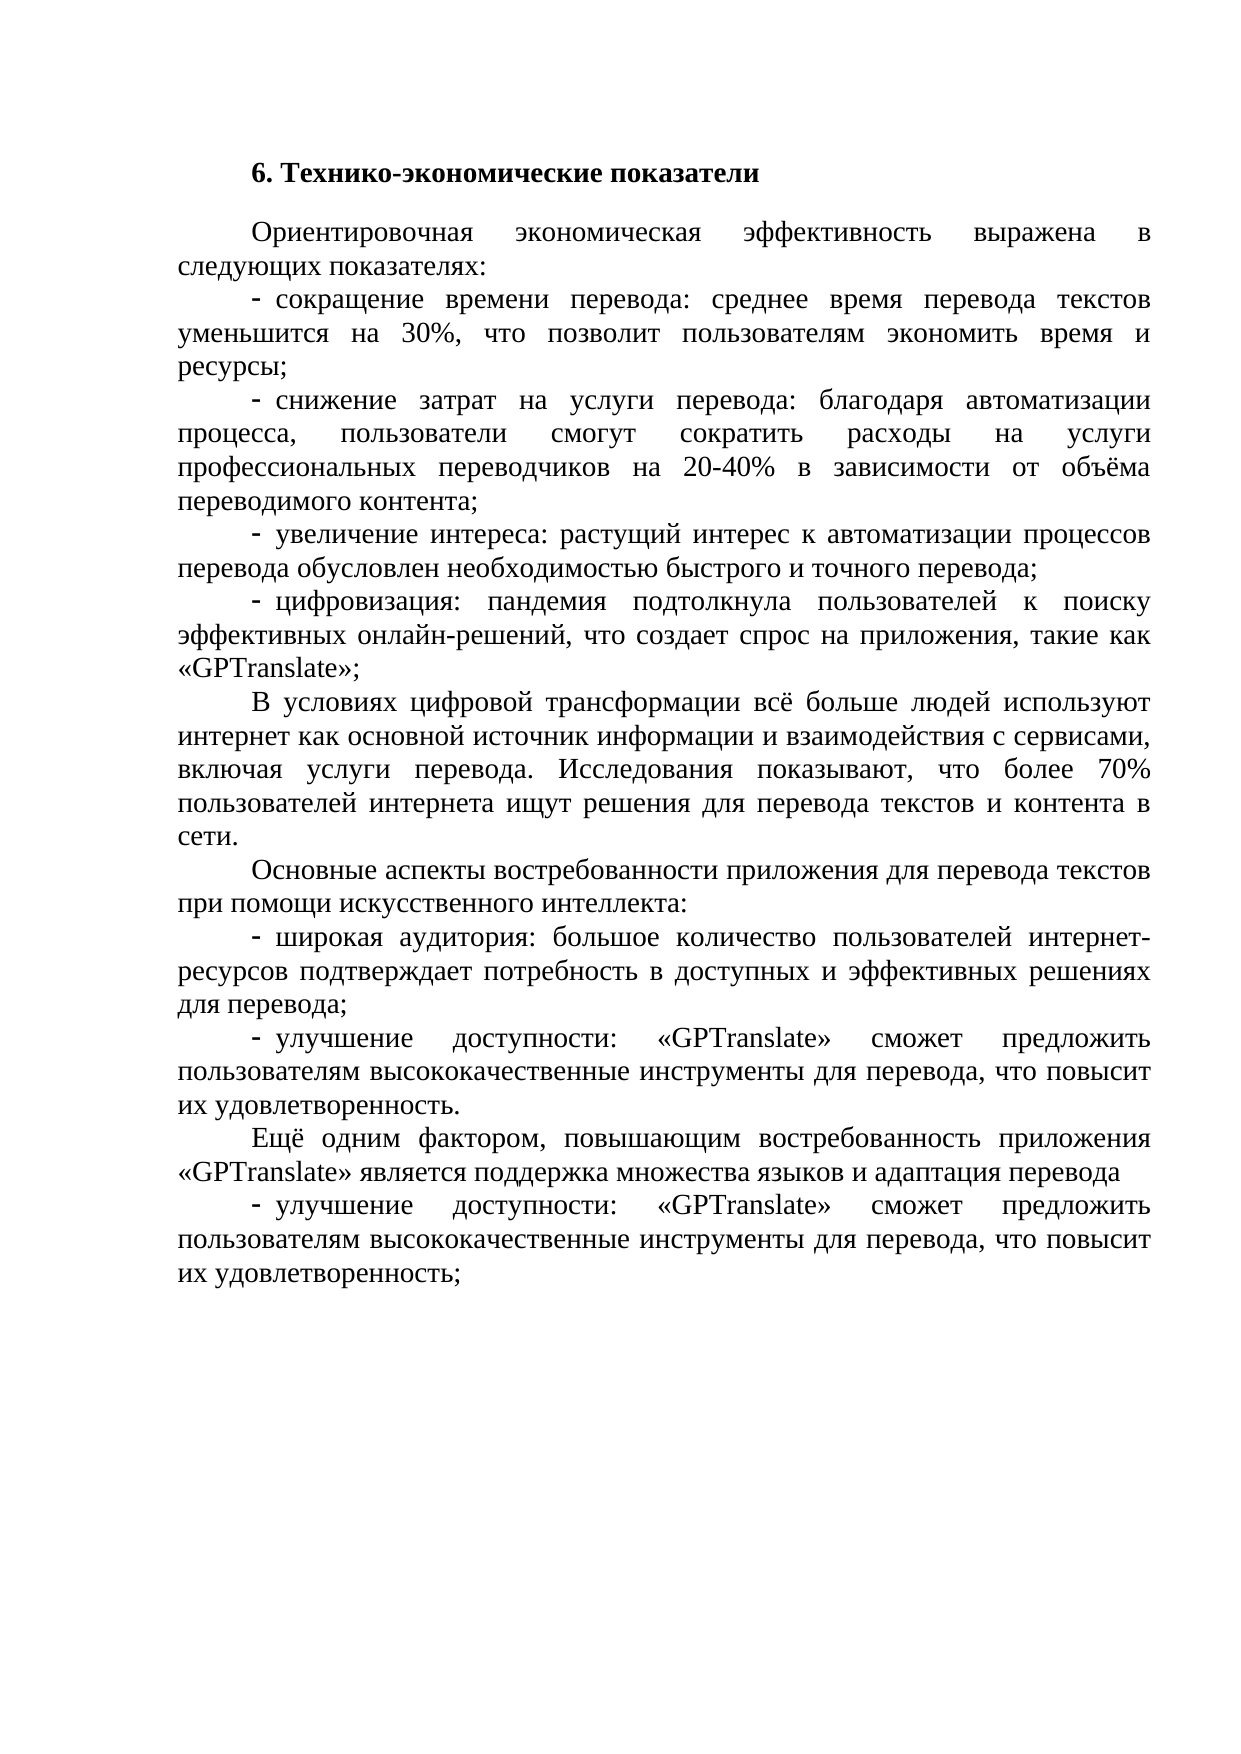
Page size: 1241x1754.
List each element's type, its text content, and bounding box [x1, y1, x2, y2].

list улучшение доступности: «GPTranslate» сможет предложить пользователям высококачественные инструменты для перевода, что повысит их удовлетворенность. [177, 1020, 1152, 1120]
text Основные аспекты востребованности приложения для перевода текстов при помощи искусственного интеллекта: [177, 852, 1152, 919]
list широкая аудитория: большое количество пользователей интернет-ресурсов подтверждает потребность в доступных и эффективных решениях для перевода; [177, 919, 1152, 1020]
list снижение затрат на услуги перевода: благодаря автоматизации процесса, пользователи смогут сократить расходы на услуги профессиональных переводчиков на 20-40% в зависимости от объёма переводимого контента; [177, 382, 1152, 516]
text Ещё одним фактором, повышающим востребованность приложения «GPTranslate» является поддержка множества языков и адаптация перевода [177, 1120, 1152, 1187]
list улучшение доступности: «GPTranslate» сможет предложить пользователям высококачественные инструменты для перевода, что повысит их удовлетворенность; [177, 1187, 1152, 1288]
list сокращение времени перевода: среднее время перевода текстов уменьшится на 30%, что позволит пользователям экономить время и ресурсы; [177, 281, 1152, 382]
text В условиях цифровой трансформации всё больше людей используют интернет как основной источник информации и взаимодействия с сервисами, включая услуги перевода. Исследования показывают, что более 70% пользователей интернета ищут решения для перевода текстов и контента в сети. [177, 684, 1152, 852]
list цифровизация: пандемия подтолкнула пользователей к поиску эффективных онлайн-решений, что создает спрос на приложения, такие как «GPTranslate»; [177, 583, 1152, 684]
list Технико-экономические показатели [177, 156, 1152, 189]
text Ориентировочная экономическая эффективность выражена в следующих показателях: [177, 214, 1152, 281]
list увеличение интереса: растущий интерес к автоматизации процессов перевода обусловлен необходимостью быстрого и точного перевода; [177, 516, 1152, 583]
